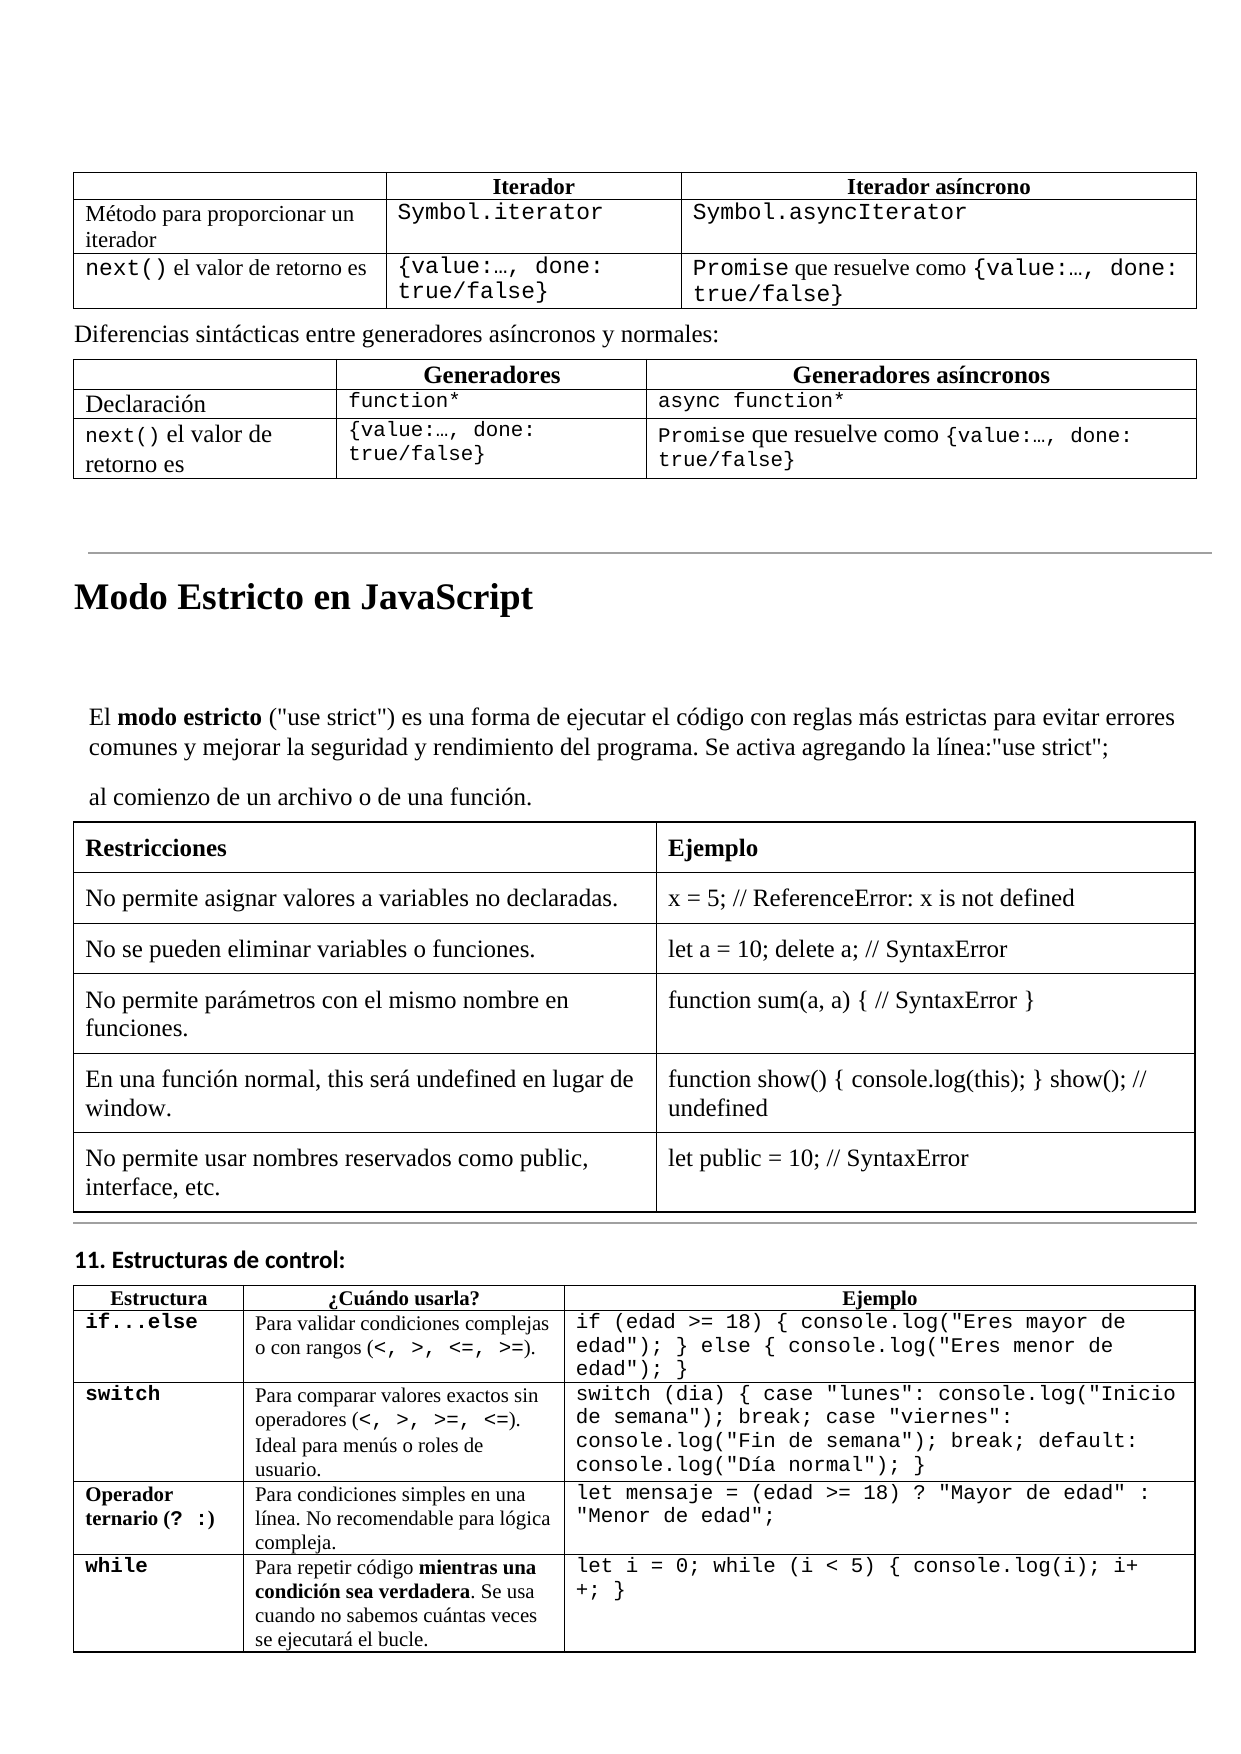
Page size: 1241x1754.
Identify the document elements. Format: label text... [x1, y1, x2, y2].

table_cell Promise que resuelve como {value:…, done: true/false} [682, 254, 1196, 308]
table_cell Para condiciones simples en una línea. No recomendable para lógica compleja. [244, 1482, 564, 1554]
table_cell No permite parámetros con el mismo nombre en funciones. [74, 974, 656, 1053]
table_cell No permite usar nombres reservados como public, interface, etc. [74, 1133, 656, 1211]
table_cell function* [337, 390, 646, 418]
table_cell No permite asignar valores a variables no declaradas. [74, 873, 656, 923]
table_header Ejemplo [657, 823, 1194, 872]
text Diferencias sintácticas entre generadores asíncronos y normales: [74, 319, 1196, 348]
table_cell switch (dia) { case "lunes": console.log("Inicio de semana"); break; case "viernes": console.log("Fin de semana"); break; default: console.log("Día normal"); } [565, 1383, 1194, 1481]
table_cell if...else [74, 1311, 243, 1382]
table_header [74, 360, 336, 388]
table_cell let i = 0; while (i < 5) { console.log(i); i++; } [565, 1555, 1194, 1651]
table_cell if (edad >= 18) { console.log("Eres mayor de edad"); } else { console.log("Eres menor de edad"); } [565, 1311, 1194, 1382]
table_header Estructura [74, 1286, 243, 1310]
table_cell while [74, 1555, 243, 1651]
table_cell Declaración [74, 390, 336, 418]
subtitle 11. Estructuras de control: [74, 1244, 1196, 1274]
table_cell Para validar condiciones complejas o con rangos (<, >, <=, >=). [244, 1311, 564, 1382]
subtitle al comienzo de un archivo o de una función. [89, 782, 1196, 811]
table_header Iterador [387, 173, 681, 199]
table_cell En una función normal, this será undefined en lugar de window. [74, 1054, 656, 1132]
table_cell async function* [647, 390, 1196, 418]
table_cell Symbol.iterator [387, 200, 681, 253]
table_cell next() el valor de retorno es [74, 254, 386, 308]
table_header Ejemplo [565, 1286, 1194, 1310]
table_header [74, 173, 386, 199]
table_cell let public = 10; // SyntaxError [657, 1133, 1194, 1211]
table_cell let a = 10; delete a; // SyntaxError [657, 924, 1194, 973]
table_header ¿Cuándo usarla? [244, 1286, 564, 1310]
table_header Restricciones [74, 823, 656, 872]
table_cell {value:…, done: true/false} [337, 419, 646, 478]
table_cell Para repetir código mientras una condición sea verdadera. Se usa cuando no sabemos cuántas veces se ejecutará el bucle. [244, 1555, 564, 1651]
table_cell {value:…, done: true/false} [387, 254, 681, 308]
table_cell Para comparar valores exactos sin operadores (<, >, >=, <=). Ideal para menús o roles de usuario. [244, 1383, 564, 1481]
table_cell function sum(a, a) { // SyntaxError } [657, 974, 1194, 1053]
subtitle El modo estricto ("use strict") es una forma de ejecutar el código con reglas más estrictas para evitar errores comunes y mejorar la seguridad y rendimiento del programa. Se activa agregando la línea:"use strict"; [89, 702, 1196, 761]
table_cell Promise que resuelve como {value:…, done: true/false} [647, 419, 1196, 478]
table_header Generadores [337, 360, 646, 388]
table_cell let mensaje = (edad >= 18) ? "Mayor de edad" : "Menor de edad"; [565, 1482, 1194, 1554]
table_cell Método para proporcionar un iterador [74, 200, 386, 253]
table_cell Operador ternario (? :) [74, 1482, 243, 1554]
table_cell next() el valor de retorno es [74, 419, 336, 478]
table_cell No se pueden eliminar variables o funciones. [74, 924, 656, 973]
subtitle Modo Estricto en JavaScript [74, 574, 1196, 617]
table_cell Symbol.asyncIterator [682, 200, 1196, 253]
table_cell x = 5; // ReferenceError: x is not defined [657, 873, 1194, 923]
table_cell function show() { console.log(this); } show(); // undefined [657, 1054, 1194, 1132]
table_cell switch [74, 1383, 243, 1481]
table_header Generadores asíncronos [647, 360, 1196, 388]
table_header Iterador asíncrono [682, 173, 1196, 199]
